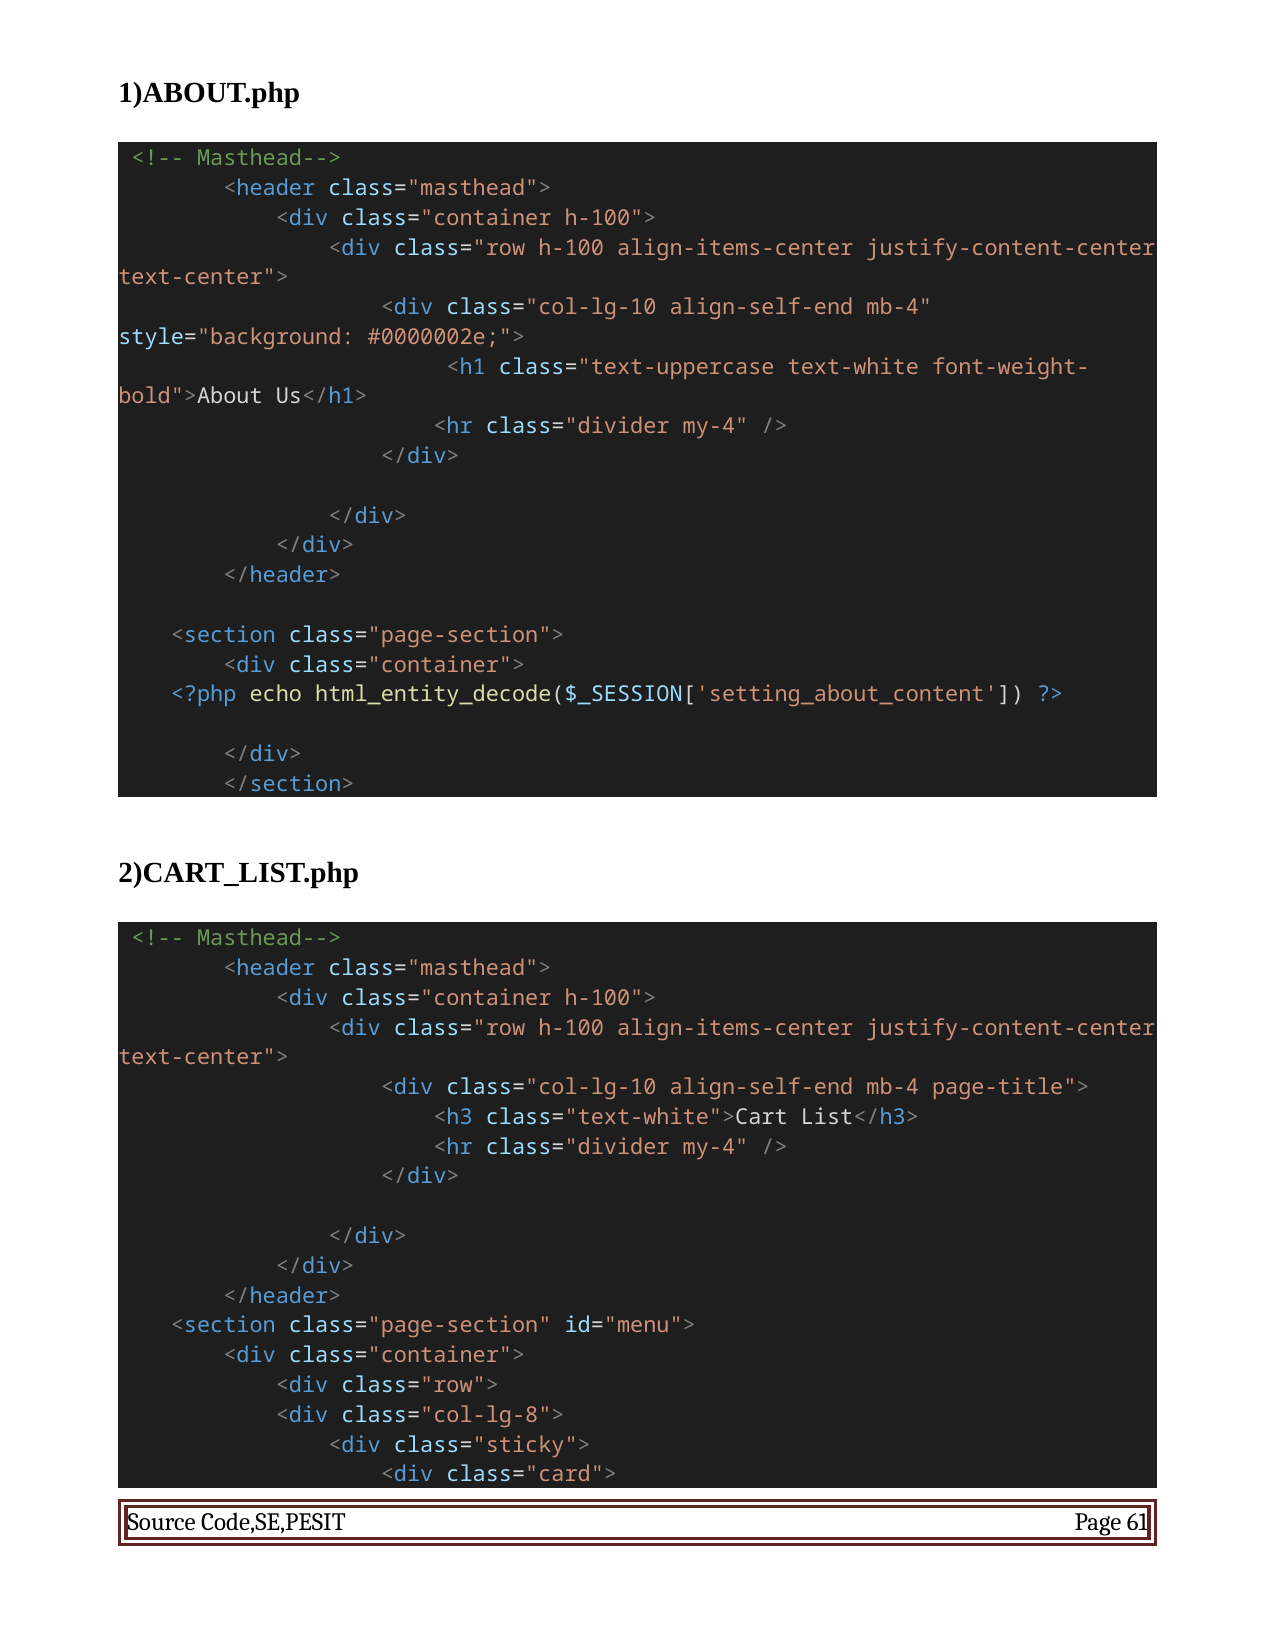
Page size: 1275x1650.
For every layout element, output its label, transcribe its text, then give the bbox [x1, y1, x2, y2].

text <div class="col-lg-10 align-self-end mb-4 page-title"> [118, 1071, 1157, 1101]
text </div> [118, 440, 1157, 470]
text <div class="container h-100"> [118, 982, 1157, 1011]
text <div class="row"> [118, 1369, 1157, 1399]
text </div> [118, 1250, 1157, 1279]
text <div class="col-lg-10 align-self-end mb-4" style="background: #0000002e;"> [118, 291, 1157, 351]
text </div> [118, 1160, 1157, 1190]
text <hr class="divider my-4" /> [118, 410, 1157, 440]
text </div> [118, 499, 1157, 529]
text </div> [118, 738, 1157, 768]
text <!-- Masthead--> [118, 922, 1157, 952]
text <!-- Masthead--> [118, 142, 1157, 172]
text <?php echo html_entity_decode($_SESSION['setting_about_content']) ?> [118, 678, 1157, 708]
text <div class="row h-100 align-items-center justify-content-center text-center"> [118, 1011, 1157, 1071]
text <div class="card"> [118, 1458, 1157, 1488]
text <div class="container"> [118, 648, 1157, 678]
text <section class="page-section" id="menu"> [118, 1309, 1157, 1339]
text </section> [118, 768, 1157, 797]
text <section class="page-section"> [118, 619, 1157, 648]
text </div> [118, 529, 1157, 559]
text <header class="masthead"> [118, 952, 1157, 982]
text <div class="row h-100 align-items-center justify-content-center text-center"> [118, 231, 1157, 291]
text <div class="col-lg-8"> [118, 1399, 1157, 1428]
text <header class="masthead"> [118, 172, 1157, 202]
text </header> [118, 559, 1157, 589]
text <hr class="divider my-4" /> [118, 1131, 1157, 1160]
text <div class="sticky"> [118, 1428, 1157, 1458]
text </div> [118, 1220, 1157, 1250]
text 1)ABOUT.php [118, 75, 1157, 108]
text </header> [118, 1279, 1157, 1309]
text <div class="container"> [118, 1339, 1157, 1369]
text <div class="container h-100"> [118, 202, 1157, 231]
text <h3 class="text-white">Cart List</h3> [118, 1101, 1157, 1131]
text 2)CART_LIST.php [118, 855, 1157, 888]
text <h1 class="text-uppercase text-white font-weight-bold">About Us</h1> [118, 351, 1157, 410]
